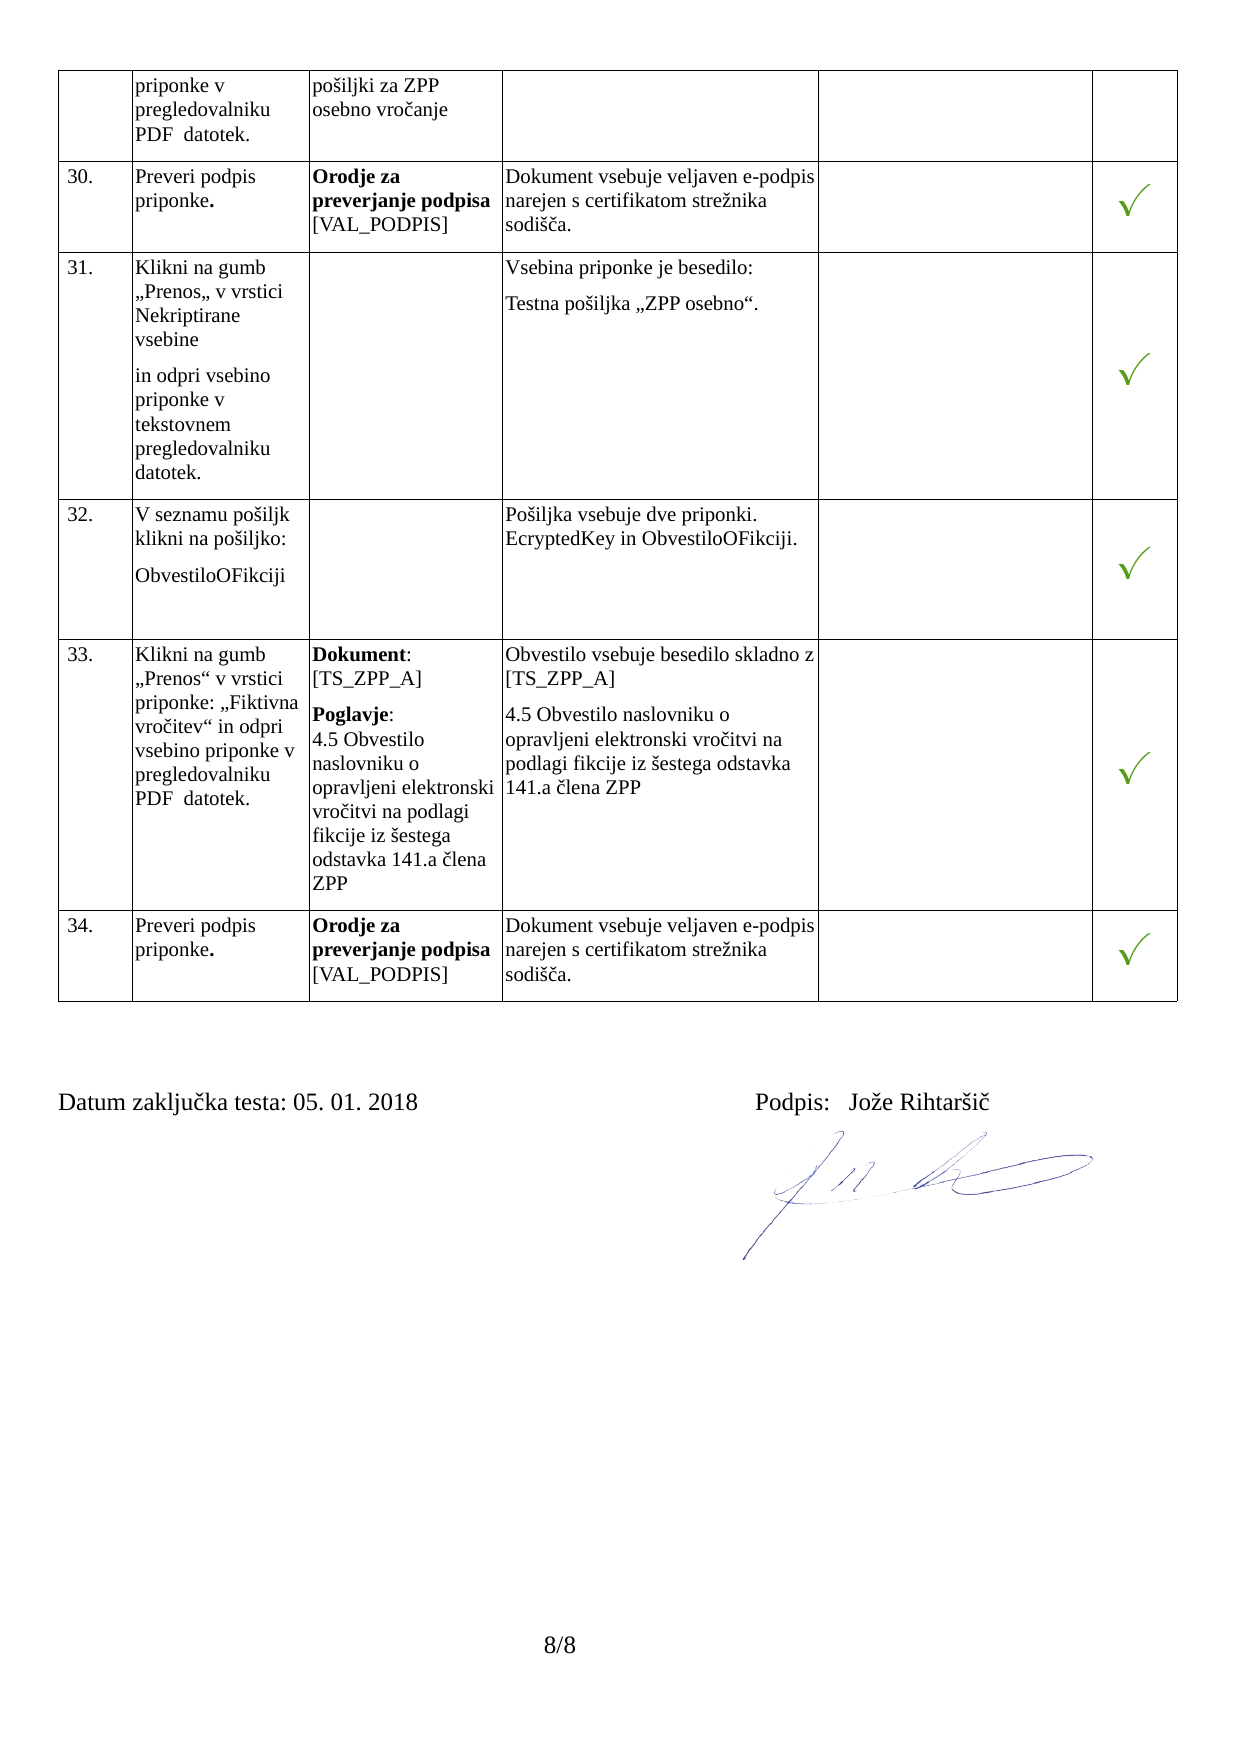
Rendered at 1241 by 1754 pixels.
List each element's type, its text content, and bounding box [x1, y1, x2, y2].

table_cell Preveri podpis priponke. [133, 162, 309, 252]
table_cell [310, 253, 502, 499]
table_cell pošiljki za ZPP osebno vročanje [310, 71, 502, 161]
table_cell ✓ [1093, 500, 1177, 639]
table_cell [59, 162, 132, 252]
table_cell [310, 500, 502, 639]
table_cell [59, 253, 132, 499]
table_cell ✓ [1093, 640, 1177, 910]
table_cell [59, 911, 132, 1001]
table_cell Preveri podpis priponke. [133, 911, 309, 1001]
table_cell [819, 162, 1092, 252]
table_cell Pošiljka vsebuje dve priponki. EcryptedKey in ObvestiloOFikciji. [503, 500, 818, 639]
table_cell [59, 640, 132, 910]
table_cell [59, 500, 132, 639]
table_cell Dokument vsebuje veljaven e-podpis narejen s certifikatom strežnika sodišča. [503, 162, 818, 252]
table_cell Orodje za preverjanje podpisa [VAL_PODPIS] [310, 911, 502, 1001]
table_cell [819, 253, 1092, 499]
table_cell V seznamu pošiljk klikni na pošiljko: ObvestiloOFikciji [133, 500, 309, 639]
picture [740, 1124, 1096, 1261]
table_cell ✓ [1093, 911, 1177, 1001]
table_cell Klikni na gumb „Prenos„ v vrstici Nekriptirane vsebine in odpri vsebino priponke v tekstovnem pregledovalniku datotek. [133, 253, 309, 499]
text Datum zaključka testa: 05. 01. 2018 Podpis: Jože Rihtaršič [58, 1087, 1177, 1116]
table_cell [503, 71, 818, 161]
table_cell [819, 500, 1092, 639]
table_cell ✓ [1093, 253, 1177, 499]
table_cell Dokument: [TS_ZPP_A] Poglavje: 4.5 Obvestilo naslovniku o opravljeni elektronski vročitvi na podlagi fikcije iz šestega odstavka 141.a člena ZPP [310, 640, 502, 910]
table_cell Klikni na gumb „Prenos“ v vrstici priponke: „Fiktivna vročitev“ in odpri vsebino priponke v pregledovalniku PDF datotek. [133, 640, 309, 910]
table_cell Dokument vsebuje veljaven e-podpis narejen s certifikatom strežnika sodišča. [503, 911, 818, 1001]
table_cell Orodje za preverjanje podpisa [VAL_PODPIS] [310, 162, 502, 252]
table_cell Vsebina priponke je besedilo: Testna pošiljka „ZPP osebno“. [503, 253, 818, 499]
table_cell [1093, 71, 1177, 161]
table_cell [819, 640, 1092, 910]
table_cell [59, 71, 132, 161]
table_cell [819, 911, 1092, 1001]
table_cell [819, 71, 1092, 161]
table_cell Obvestilo vsebuje besedilo skladno z [TS_ZPP_A] 4.5 Obvestilo naslovniku o opravljeni elektronski vročitvi na podlagi fikcije iz šestega odstavka 141.a člena ZPP [503, 640, 818, 910]
table_cell ✓ [1093, 162, 1177, 252]
table_cell priponke v pregledovalniku PDF datotek. [133, 71, 309, 161]
